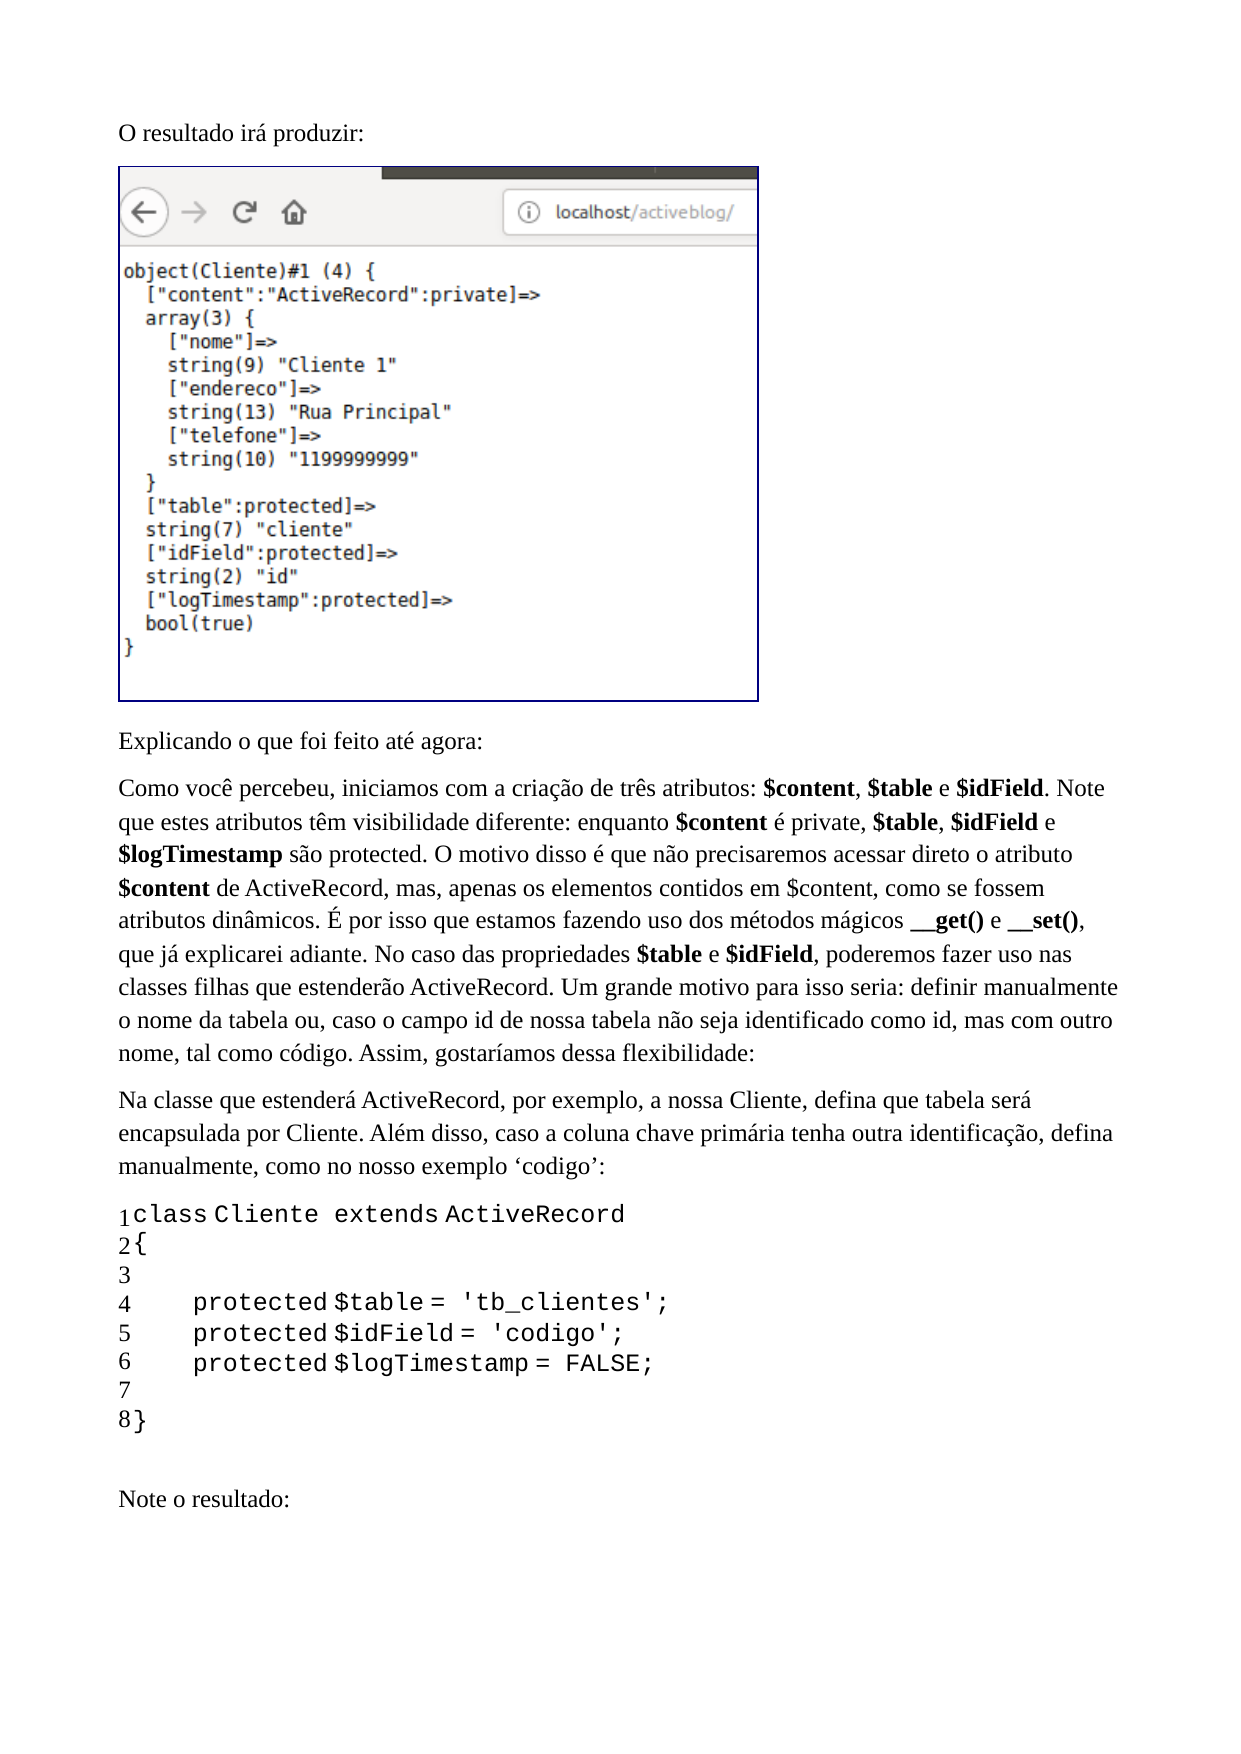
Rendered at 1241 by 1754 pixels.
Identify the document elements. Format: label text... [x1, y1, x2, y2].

text Como você percebeu, iniciamos com a criação de três atributos: $content, $table e $idField. Note que estes atributos têm visibilidade diferente: enquanto $content é private, $table, $idField e $logTimestamp são protected. O motivo disso é que não precisaremos acessar direto o atributo $content de ActiveRecord, mas, apenas os elementos contidos em $content, como se fossem atributos dinâmicos. É por isso que estamos fazendo uso dos métodos mágicos __get() e __set(), que já explicarei adiante. No caso das propriedades $table e $idField, poderemos fazer uso nas classes filhas que estenderão ActiveRecord. Um grande motivo para isso seria: definir manualmente o nome da tabela ou, caso o campo id de nossa tabela não seja identificado como id, mas com outro nome, tal como código. Assim, gostaríamos dessa flexibilidade: [118, 773, 1122, 1066]
table_header 1 2 3 4 5 6 7 8 [118, 1199, 133, 1436]
text Na classe que estenderá ActiveRecord, por exemplo, a nossa Cliente, defina que tabela será encapsulada por Cliente. Além disso, caso a coluna chave primária tenha outra identificação, defina manualmente, como no nosso exemplo ‘codigo’: [118, 1085, 1122, 1180]
text O resultado irá produzir: [118, 118, 1122, 147]
text Explicando o que foi feito até agora: [118, 726, 1122, 755]
picture [120, 167, 757, 700]
text Note o resultado: [118, 1484, 1122, 1513]
table_header class Cliente extends ActiveRecord { protected $table = 'tb_clientes'; protected $idField = 'codigo'; protected $logTimestamp = FALSE; } [133, 1199, 678, 1436]
